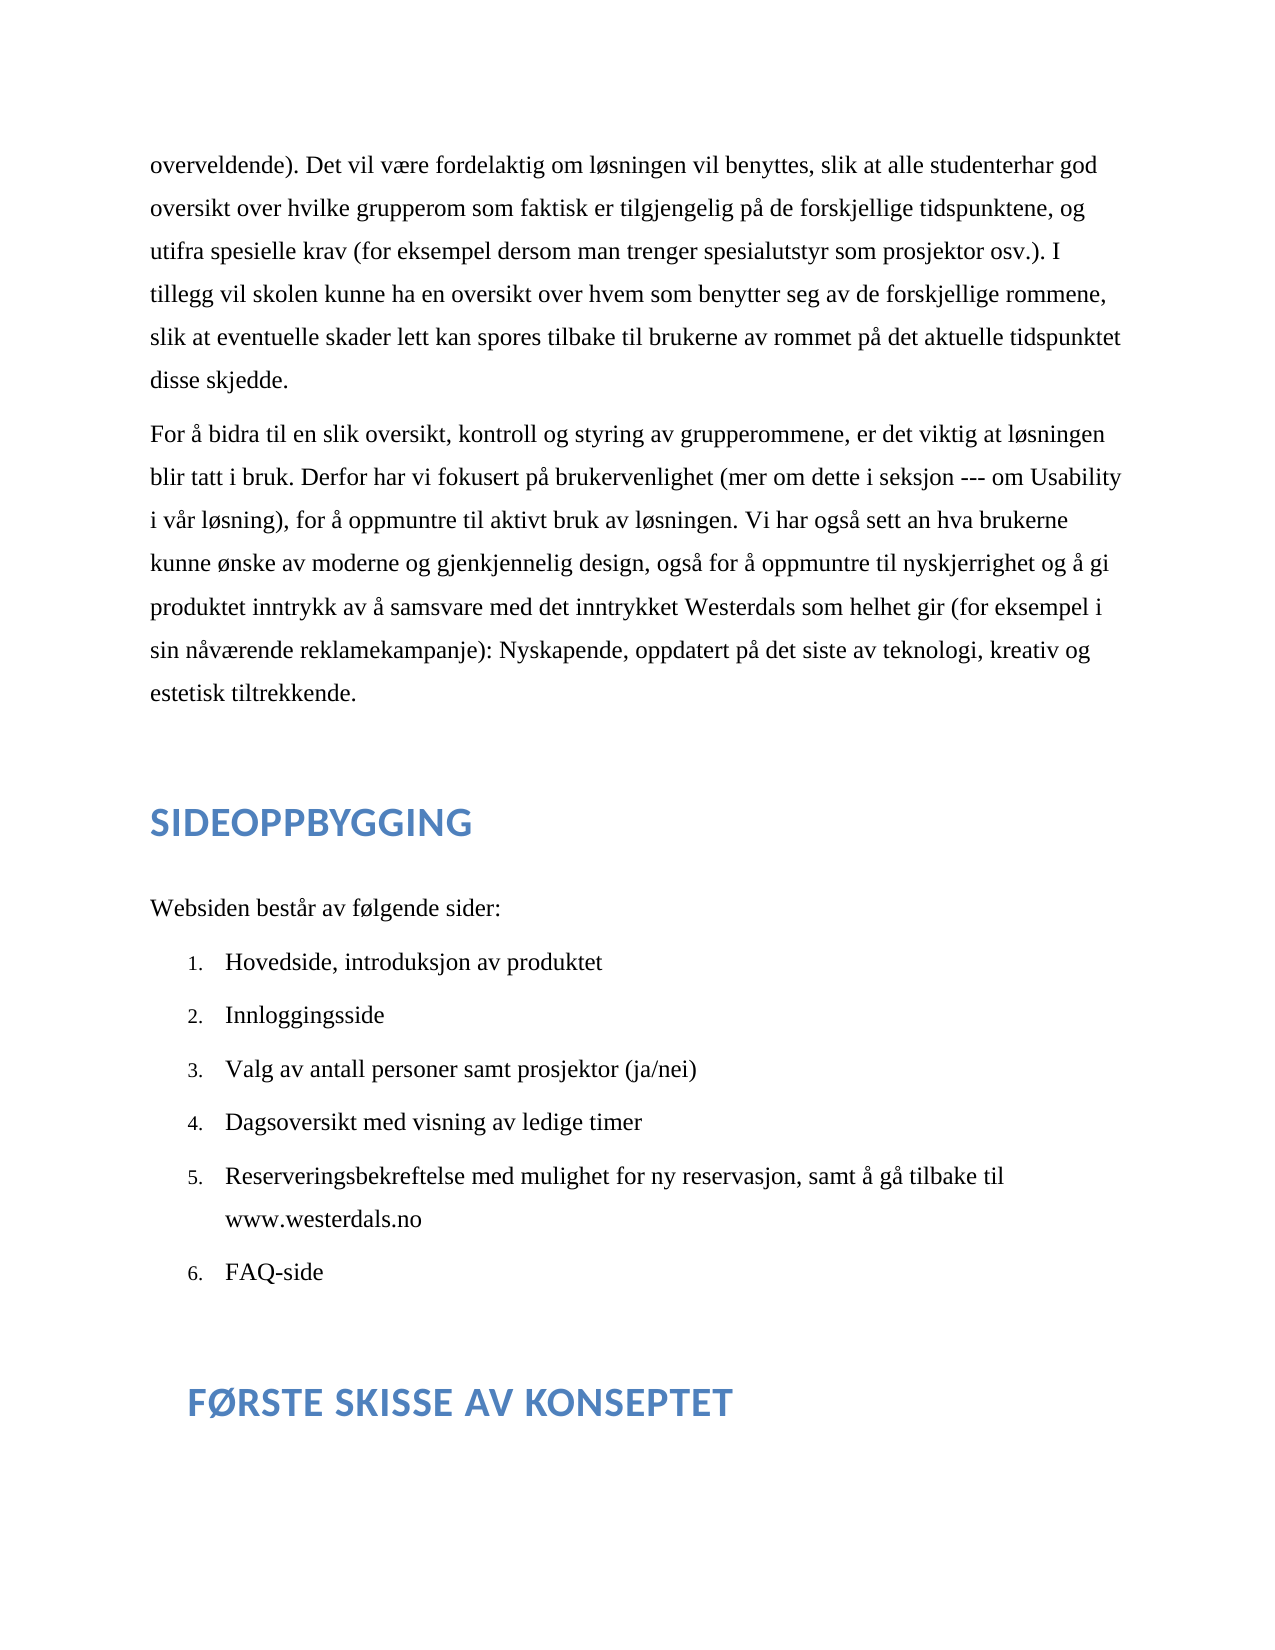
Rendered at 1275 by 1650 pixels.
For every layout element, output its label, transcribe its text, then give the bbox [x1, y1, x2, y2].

list Dagsoversikt med visning av ledige timer [187, 1107, 1125, 1136]
title første skisse av konseptet [187, 1376, 1125, 1426]
list Reserveringsbekreftelse med mulighet for ny reservasjon, samt å gå tilbake til www.westerdals.no [187, 1161, 1125, 1233]
list FAQ-side [187, 1257, 1125, 1286]
list Valg av antall personer samt prosjektor (ja/nei) [187, 1054, 1125, 1082]
text overveldende). Det vil være fordelaktig om løsningen vil benyttes, slik at alle studenterhar god oversikt over hvilke grupperom som faktisk er tilgjengelig på de forskjellige tidspunktene, og utifra spesielle krav (for eksempel dersom man trenger spesialutstyr som prosjektor osv.). I tillegg vil skolen kunne ha en oversikt over hvem som benytter seg av de forskjellige rommene, slik at eventuelle skader lett kan spores tilbake til brukerne av rommet på det aktuelle tidspunktet disse skjedde. [150, 150, 1125, 394]
list Hovedside, introduksjon av produktet [187, 947, 1125, 975]
text Websiden består av følgende sider: [150, 893, 1125, 922]
list Innloggingsside [187, 1000, 1125, 1029]
text For å bidra til en slik oversikt, kontroll og styring av grupperommene, er det viktig at løsningen blir tatt i bruk. Derfor har vi fokusert på brukervenlighet (mer om dette i seksjon --- om Usability i vår løsning), for å oppmuntre til aktivt bruk av løsningen. Vi har også sett an hva brukerne kunne ønske av moderne og gjenkjennelig design, også for å oppmuntre til nyskjerrighet og å gi produktet inntrykk av å samsvare med det inntrykket Westerdals som helhet gir (for eksempel i sin nåværende reklamekampanje): Nyskapende, oppdatert på det siste av teknologi, kreativ og estetisk tiltrekkende. [150, 419, 1125, 707]
title SIDEOPPBYGGING [150, 796, 1125, 847]
